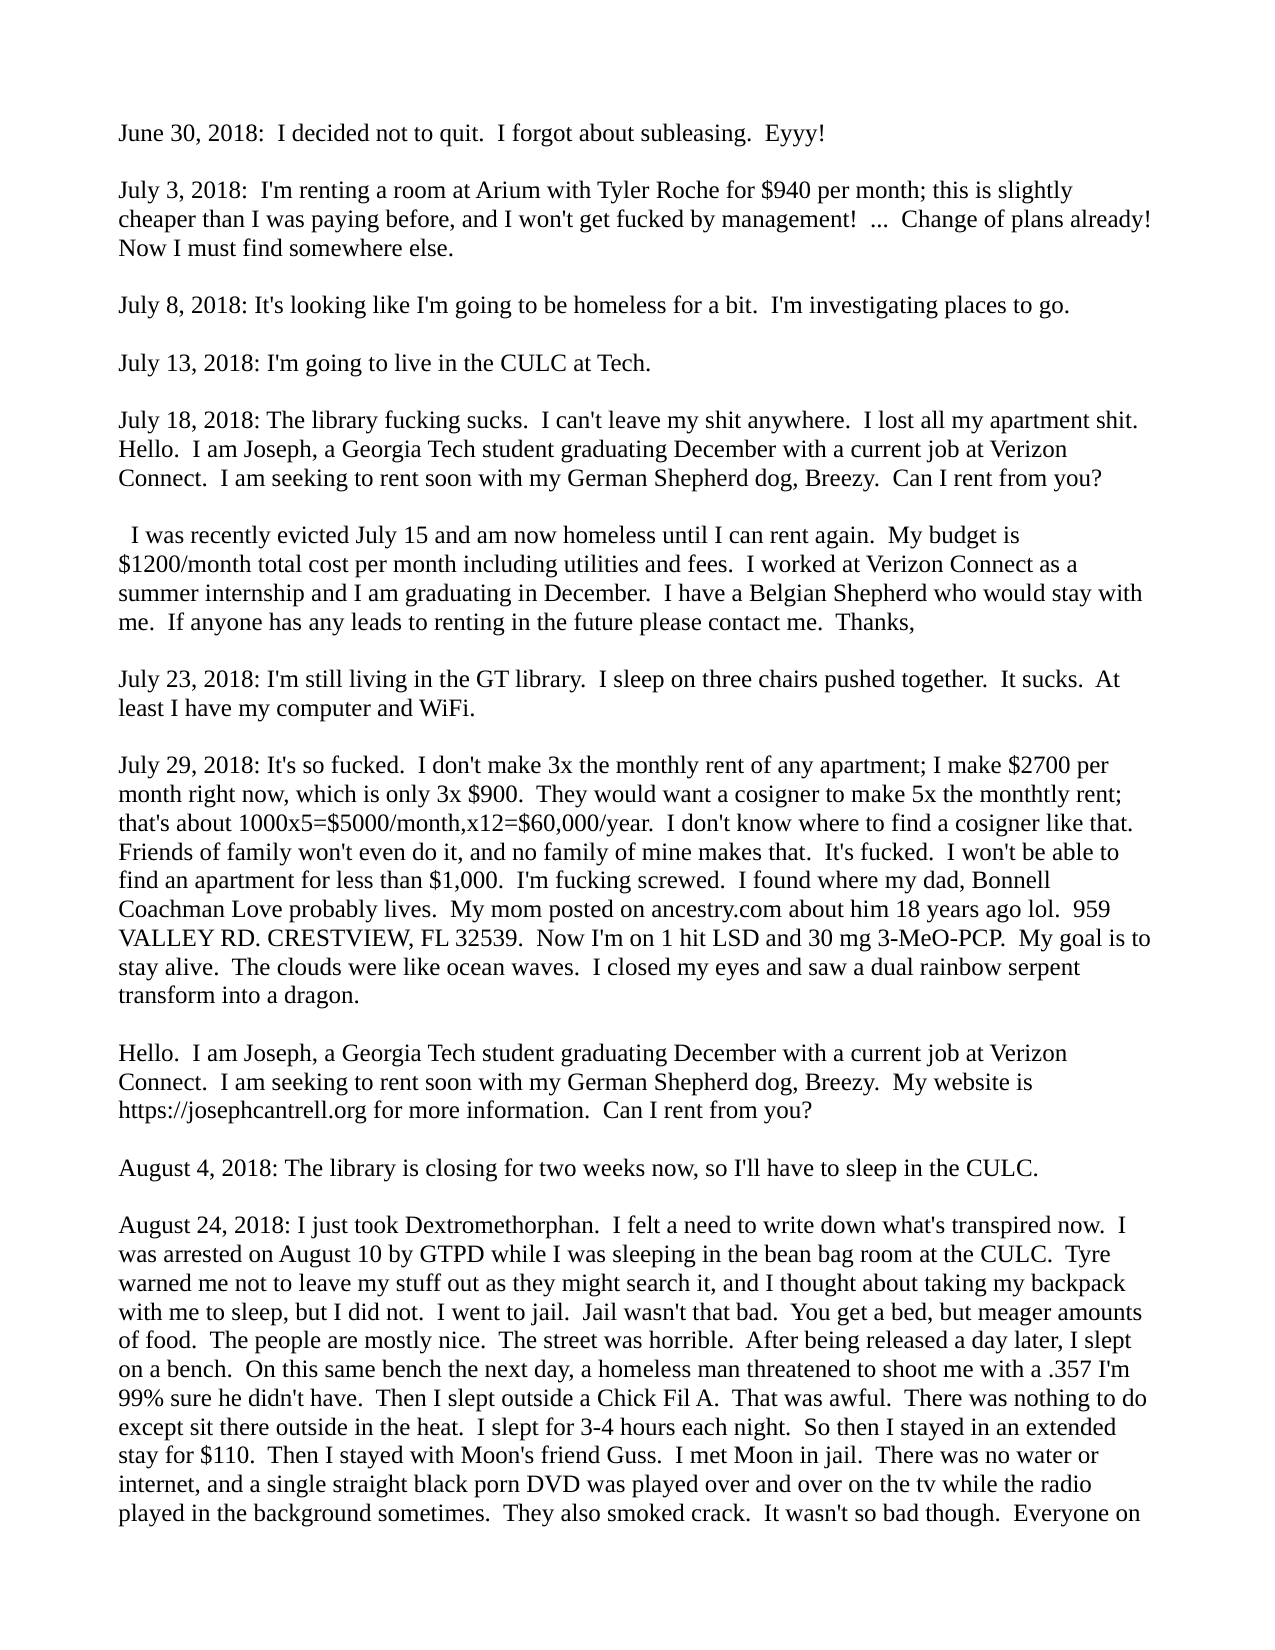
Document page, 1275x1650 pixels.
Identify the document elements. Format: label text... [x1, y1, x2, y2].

text July 8, 2018: It's looking like I'm going to be homeless for a bit. I'm investigating places to go. [118, 291, 1157, 319]
text August 24, 2018: I just took Dextromethorphan. I felt a need to write down what's transpired now. I was arrested on August 10 by GTPD while I was sleeping in the bean bag room at the CULC. Tyre warned me not to leave my stuff out as they might search it, and I thought about taking my backpack with me to sleep, but I did not. I went to jail. Jail wasn't that bad. You get a bed, but meager amounts of food. The people are mostly nice. The street was horrible. After being released a day later, I slept on a bench. On this same bench the next day, a homeless man threatened to shoot me with a .357 I'm 99% sure he didn't have. Then I slept outside a Chick Fil A. That was awful. There was nothing to do except sit there outside in the heat. I slept for 3-4 hours each night. So then I stayed in an extended stay for $110. Then I stayed with Moon's friend Guss. I met Moon in jail. There was no water or internet, and a single straight black porn DVD was played over and over on the tv while the radio played in the background sometimes. They also smoked crack. It wasn't so bad though. Everyone on [118, 1211, 1157, 1527]
text June 30, 2018: I decided not to quit. I forgot about subleasing. Eyyy! [118, 118, 1157, 147]
text July 13, 2018: I'm going to live in the CULC at Tech. [118, 348, 1157, 377]
text Hello. I am Joseph, a Georgia Tech student graduating December with a current job at Verizon Connect. I am seeking to rent soon with my German Shepherd dog, Breezy. My website is https://josephcantrell.org for more information. Can I rent from you? [118, 1038, 1157, 1124]
text July 3, 2018: I'm renting a room at Arium with Tyler Roche for $940 per month; this is slightly cheaper than I was paying before, and I won't get fucked by management! ... Change of plans already! Now I must find somewhere else. [118, 176, 1157, 262]
text August 4, 2018: The library is closing for two weeks now, so I'll have to sleep in the CULC. [118, 1153, 1157, 1182]
text I was recently evicted July 15 and am now homeless until I can rent again. My budget is $1200/month total cost per month including utilities and fees. I worked at Verizon Connect as a summer internship and I am graduating in December. I have a Belgian Shepherd who would stay with me. If anyone has any leads to renting in the future please contact me. Thanks, [118, 521, 1157, 636]
text July 29, 2018: It's so fucked. I don't make 3x the monthly rent of any apartment; I make $2700 per month right now, which is only 3x $900. They would want a cosigner to make 5x the monthtly rent; that's about 1000x5=$5000/month,x12=$60,000/year. I don't know where to find a cosigner like that. Friends of family won't even do it, and no family of mine makes that. It's fucked. I won't be able to find an apartment for less than $1,000. I'm fucking screwed. I found where my dad, Bonnell Coachman Love probably lives. My mom posted on ancestry.com about him 18 years ago lol. 959 VALLEY RD. CRESTVIEW, FL 32539. Now I'm on 1 hit LSD and 30 mg 3-MeO-PCP. My goal is to stay alive. The clouds were like ocean waves. I closed my eyes and saw a dual rainbow serpent transform into a dragon. [118, 751, 1157, 1009]
text July 18, 2018: The library fucking sucks. I can't leave my shit anywhere. I lost all my apartment shit. [118, 406, 1157, 434]
text July 23, 2018: I'm still living in the GT library. I sleep on three chairs pushed together. It sucks. At least I have my computer and WiFi. [118, 664, 1157, 722]
text Hello. I am Joseph, a Georgia Tech student graduating December with a current job at Verizon Connect. I am seeking to rent soon with my German Shepherd dog, Breezy. Can I rent from you? [118, 434, 1157, 492]
